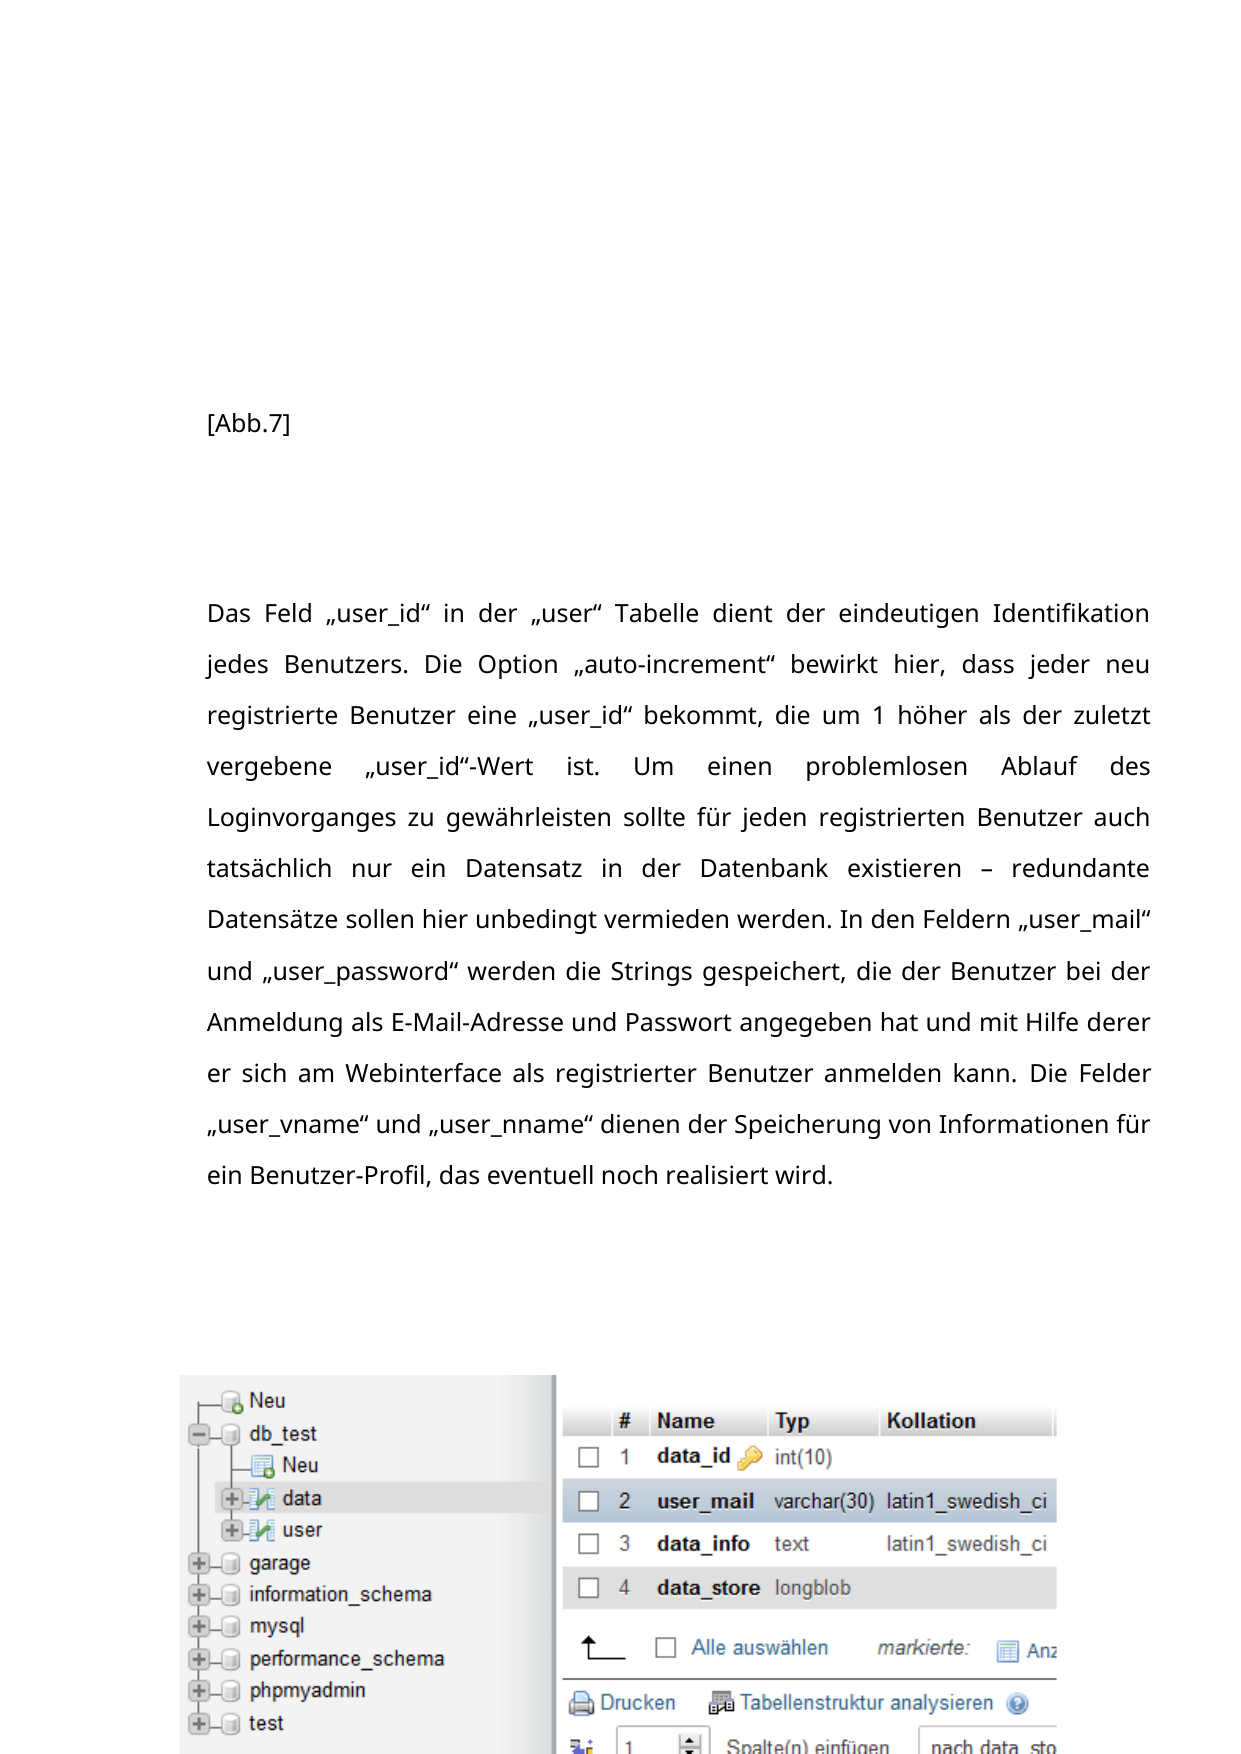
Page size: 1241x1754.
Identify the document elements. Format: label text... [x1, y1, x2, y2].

text [Abb.7] [207, 406, 1152, 440]
picture [179, 1375, 1057, 1754]
text Das Feld „user_id“ in der „user“ Tabelle dient der eindeutigen Identifikation jedes Benutzers. Die Option „auto-increment“ bewirkt hier, dass jeder neu registrierte Benutzer eine „user_id“ bekommt, die um 1 höher als der zuletzt vergebene „user_id“-Wert ist. Um einen problemlosen Ablauf des Loginvorganges zu gewährleisten sollte für jeden registrierten Benutzer auch tatsächlich nur ein Datensatz in der Datenbank existieren – redundante Datensätze sollen hier unbedingt vermieden werden. In den Feldern „user_mail“ und „user_password“ werden die Strings gespeichert, die der Benutzer bei der Anmeldung als E-Mail-Adresse und Passwort angegeben hat und mit Hilfe derer er sich am Webinterface als registrierter Benutzer anmelden kann. Die Felder „user_vname“ und „user_nname“ dienen der Speicherung von Informationen für ein Benutzer-Profil, das eventuell noch realisiert wird. [207, 596, 1152, 1191]
